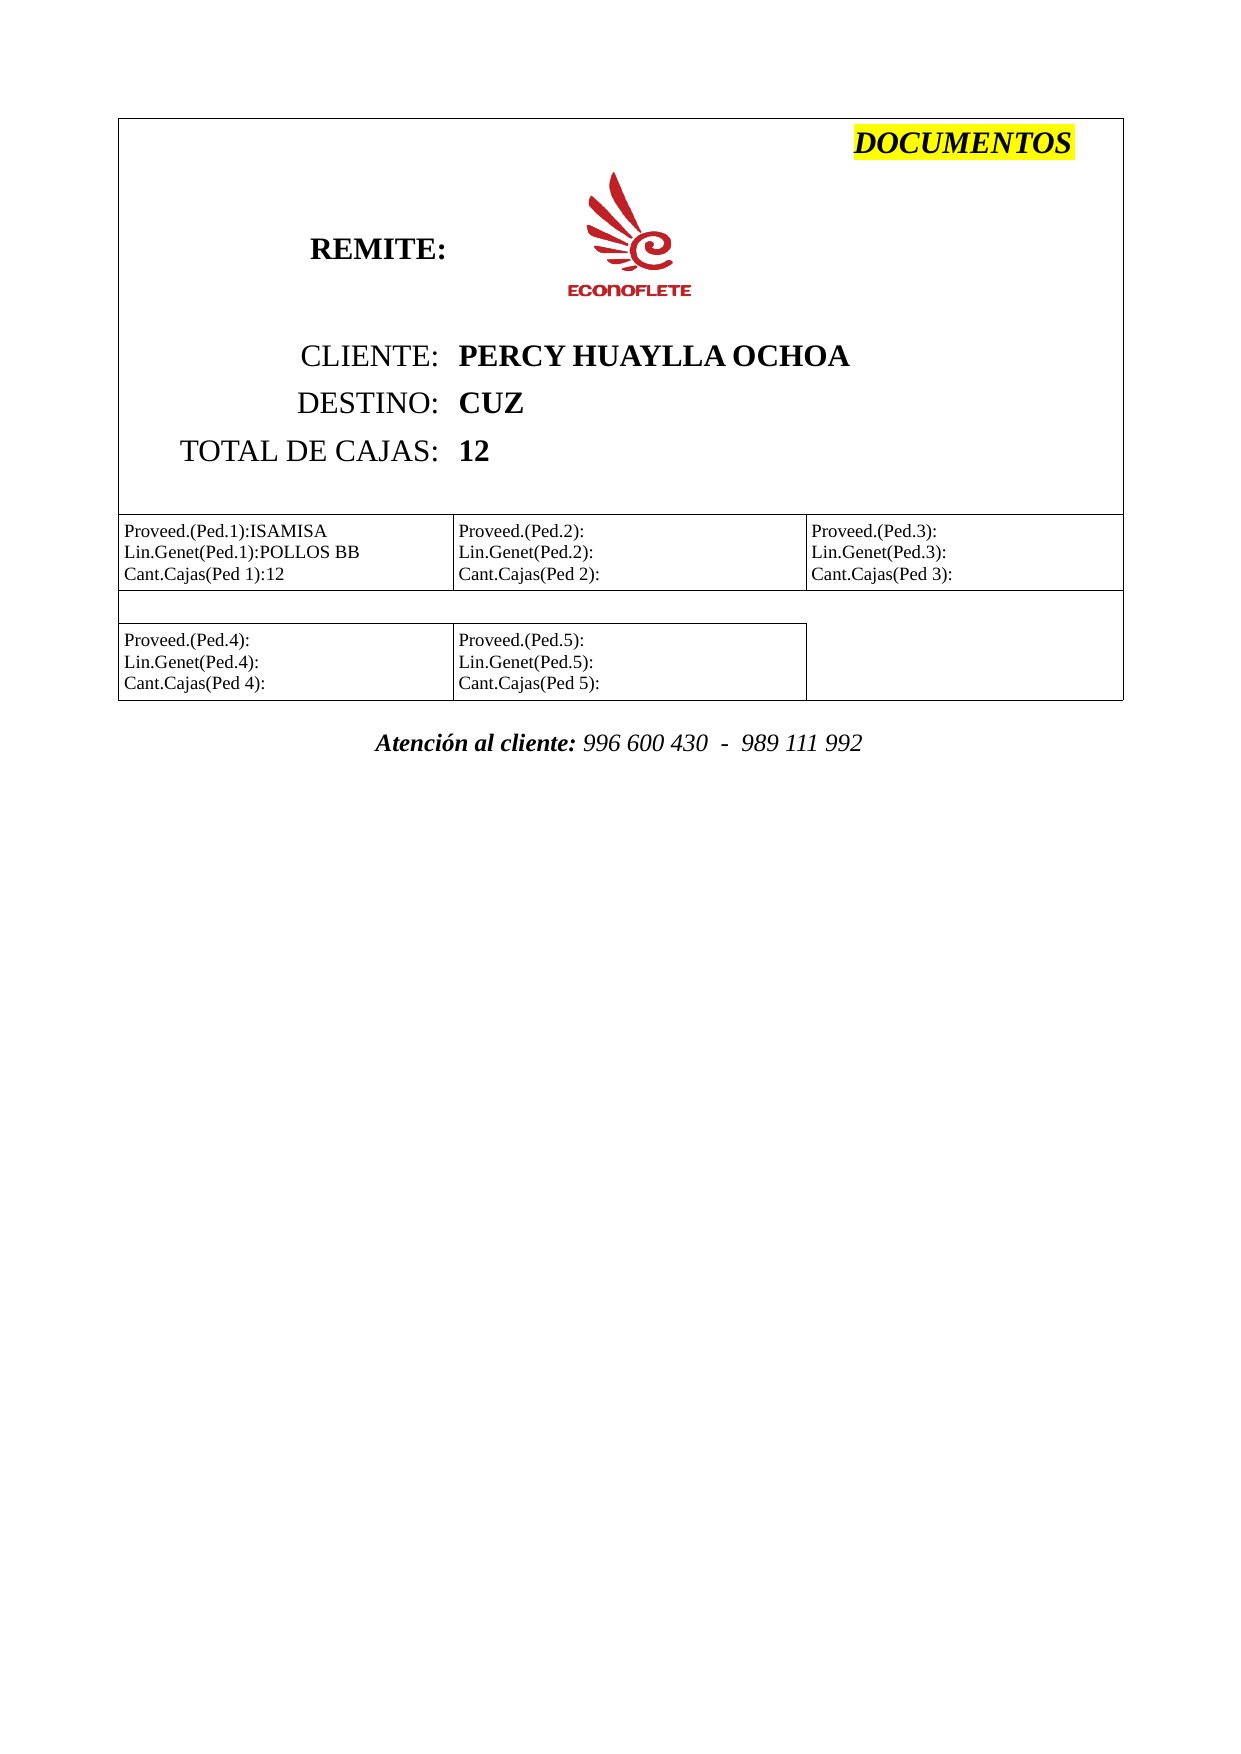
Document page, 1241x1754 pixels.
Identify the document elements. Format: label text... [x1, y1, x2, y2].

table_cell Proveed.(Ped.3): Lin.Genet(Ped.3): Cant.Cajas(Ped 3): [807, 515, 1123, 590]
table_cell [806, 379, 1123, 426]
table_cell [806, 166, 1123, 332]
table_cell [453, 166, 806, 332]
table_cell Proveed.(Ped.4): Lin.Genet(Ped.4): Cant.Cajas(Ped 4): [119, 624, 453, 699]
table_cell [806, 474, 1123, 514]
table_cell PERCY HUAYLLA OCHOA [453, 332, 1123, 379]
table_cell CUZ [453, 379, 806, 426]
table_cell [119, 474, 453, 514]
table_cell TOTAL DE CAJAS: [119, 426, 453, 474]
table_cell REMITE: [119, 166, 453, 332]
table_cell [119, 591, 453, 623]
table_header [453, 119, 806, 166]
table_cell Proveed.(Ped.5): Lin.Genet(Ped.5): Cant.Cajas(Ped 5): [454, 624, 806, 699]
table_cell [807, 623, 1123, 699]
table_cell Proveed.(Ped.1):ISAMISA Lin.Genet(Ped.1):POLLOS BB Cant.Cajas(Ped 1):12 [119, 515, 453, 590]
table_header DOCUMENTOS [806, 119, 1123, 166]
picture [552, 171, 707, 297]
table_cell CLIENTE: [119, 332, 453, 379]
table_cell [453, 474, 806, 514]
table_cell DESTINO: [119, 379, 453, 426]
table_header [119, 119, 453, 166]
table_cell [806, 591, 1123, 623]
table_cell 12 [453, 426, 1123, 474]
table_cell [453, 591, 806, 623]
text Atención al cliente: 996 600 430 - 989 111 992 [118, 728, 1122, 757]
table_cell Proveed.(Ped.2): Lin.Genet(Ped.2): Cant.Cajas(Ped 2): [454, 515, 806, 590]
